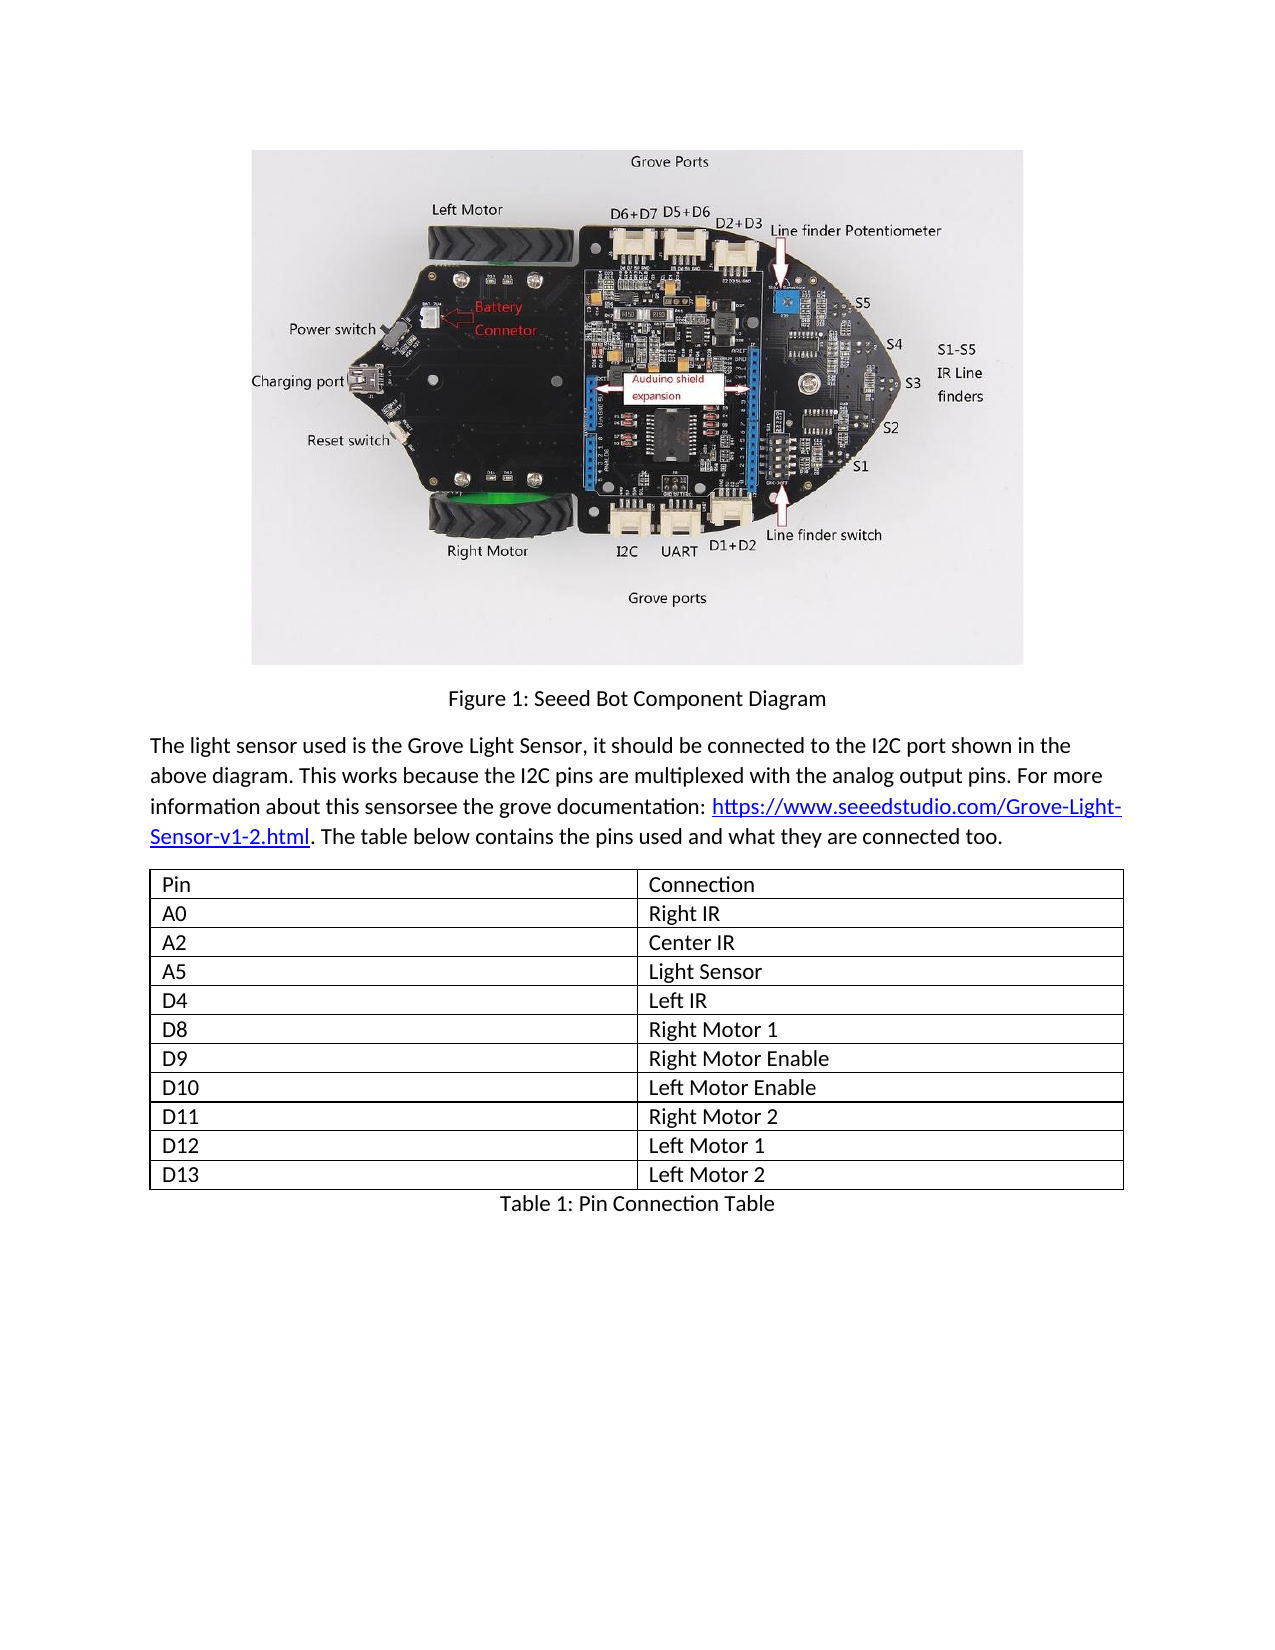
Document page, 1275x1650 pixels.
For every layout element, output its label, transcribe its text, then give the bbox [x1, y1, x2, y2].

table_cell Left IR [638, 986, 1123, 1014]
table_header Pin [151, 870, 637, 898]
table_cell Right Motor Enable [638, 1044, 1123, 1072]
table_cell Left Motor Enable [638, 1073, 1123, 1101]
table_cell D9 [151, 1044, 637, 1072]
table_header Connection [638, 870, 1123, 898]
table_cell Light Sensor [638, 957, 1123, 985]
table_cell Left Motor 1 [638, 1131, 1123, 1159]
picture [251, 150, 1024, 665]
table_cell Right Motor 2 [638, 1103, 1123, 1130]
table_cell A0 [151, 899, 637, 927]
table_cell D10 [151, 1073, 637, 1101]
table_cell Center IR [638, 928, 1123, 956]
table_cell D8 [151, 1015, 637, 1043]
table_cell Right Motor 1 [638, 1015, 1123, 1043]
table_cell D13 [151, 1161, 637, 1188]
table_cell Right IR [638, 899, 1123, 927]
table_cell D11 [151, 1103, 637, 1130]
text Table 1: Pin Connection Table [150, 1189, 1125, 1218]
table_cell A2 [151, 928, 637, 956]
table_cell D12 [151, 1131, 637, 1159]
text Figure 1: Seeed Bot Component Diagram [150, 684, 1125, 712]
text The light sensor used is the Grove Light Sensor, it should be connected to the I2C port shown in the above diagram. This works because the I2C pins are multiplexed with the analog output pins. For more information about this sensorsee the grove documentation: https://www.seeedstudio.com/Grove-Light-Sensor-v1-2.html. The table below contains the pins used and what they are connected too. [150, 731, 1125, 850]
table_cell Left Motor 2 [638, 1161, 1123, 1188]
table_cell A5 [151, 957, 637, 985]
table_cell D4 [151, 986, 637, 1014]
